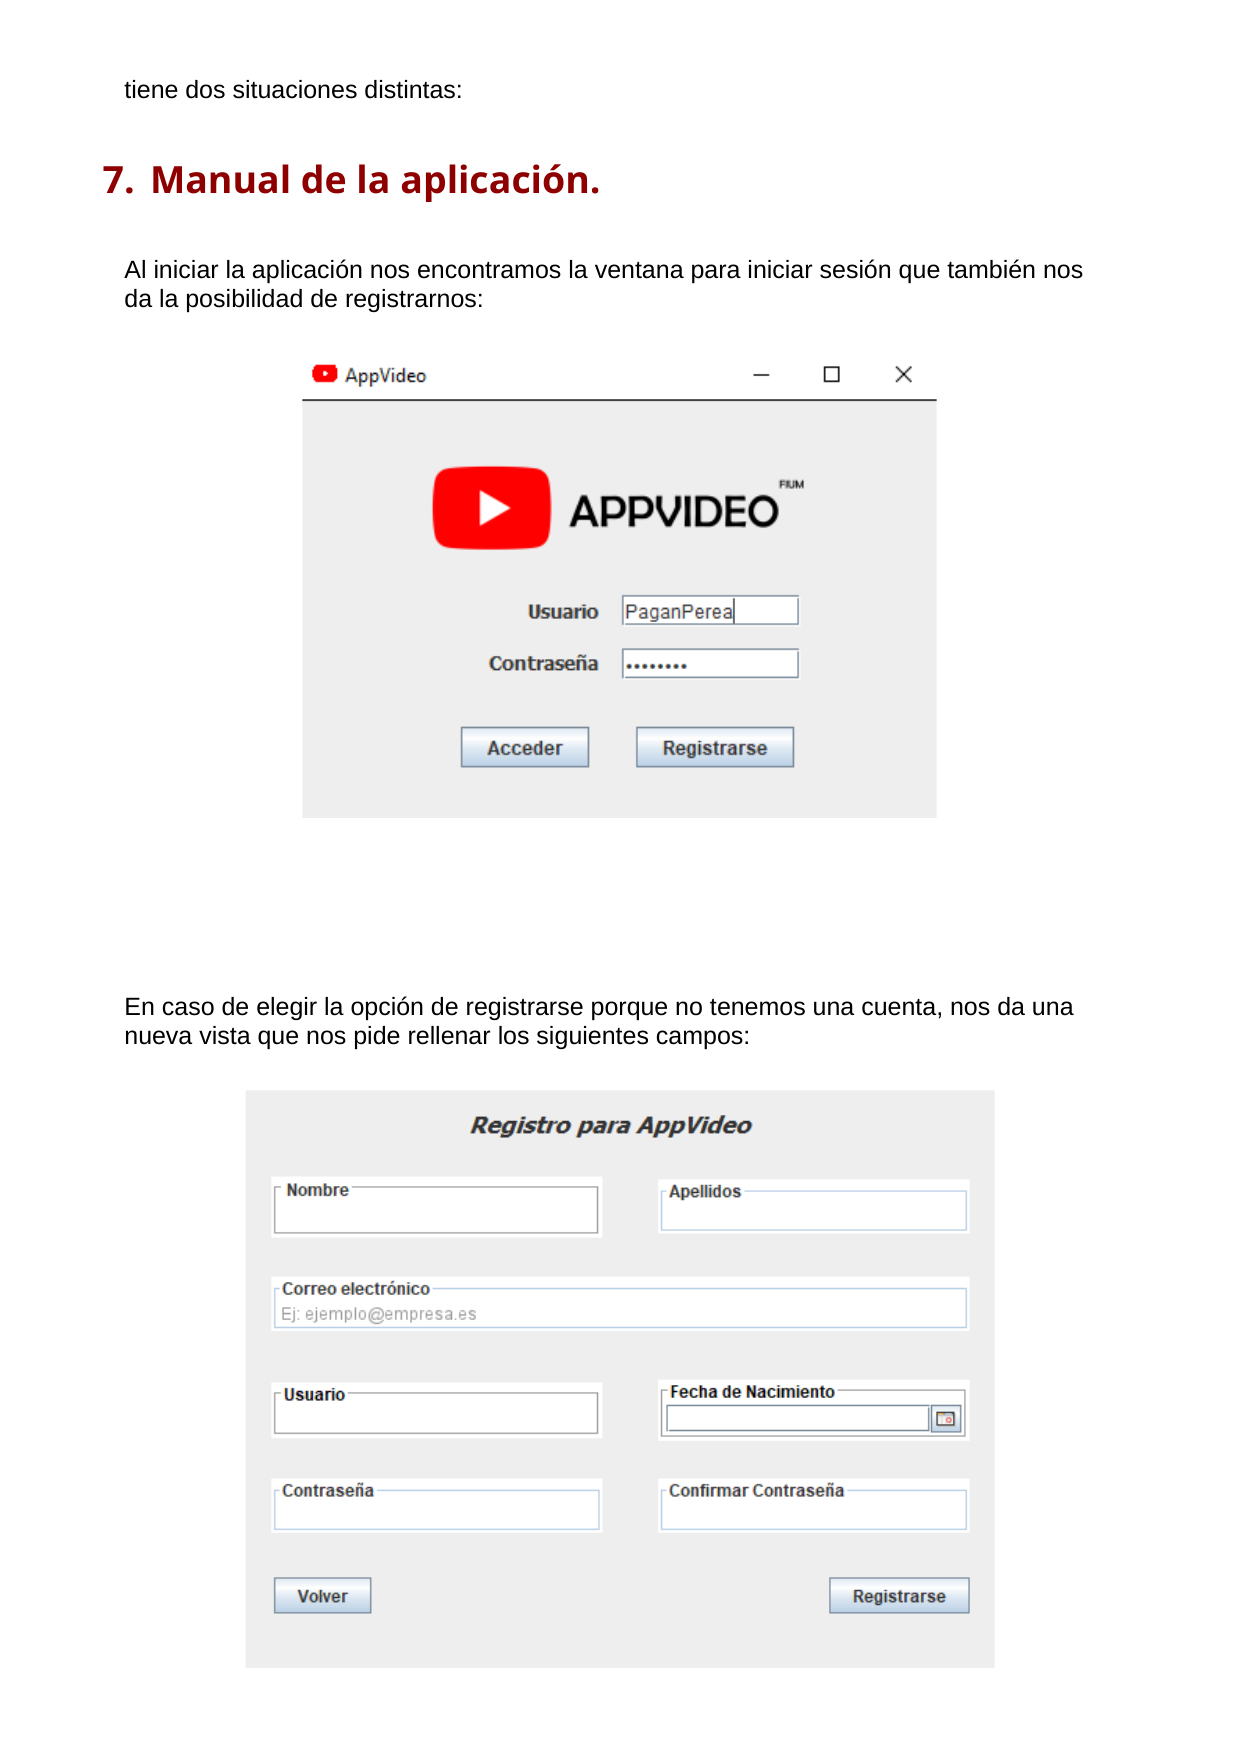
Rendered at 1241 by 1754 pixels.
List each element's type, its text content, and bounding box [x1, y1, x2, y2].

list Manual de la aplicación. [102, 154, 1175, 205]
text En caso de elegir la opción de registrarse porque no tenemos una cuenta, nos da una nueva vista que nos pide rellenar los siguientes campos: [124, 992, 1116, 1050]
text tiene dos situaciones distintas: [124, 75, 1116, 104]
text Al iniciar la aplicación nos encontramos la ventana para iniciar sesión que también nos da la posibilidad de registrarnos: [124, 255, 1116, 312]
